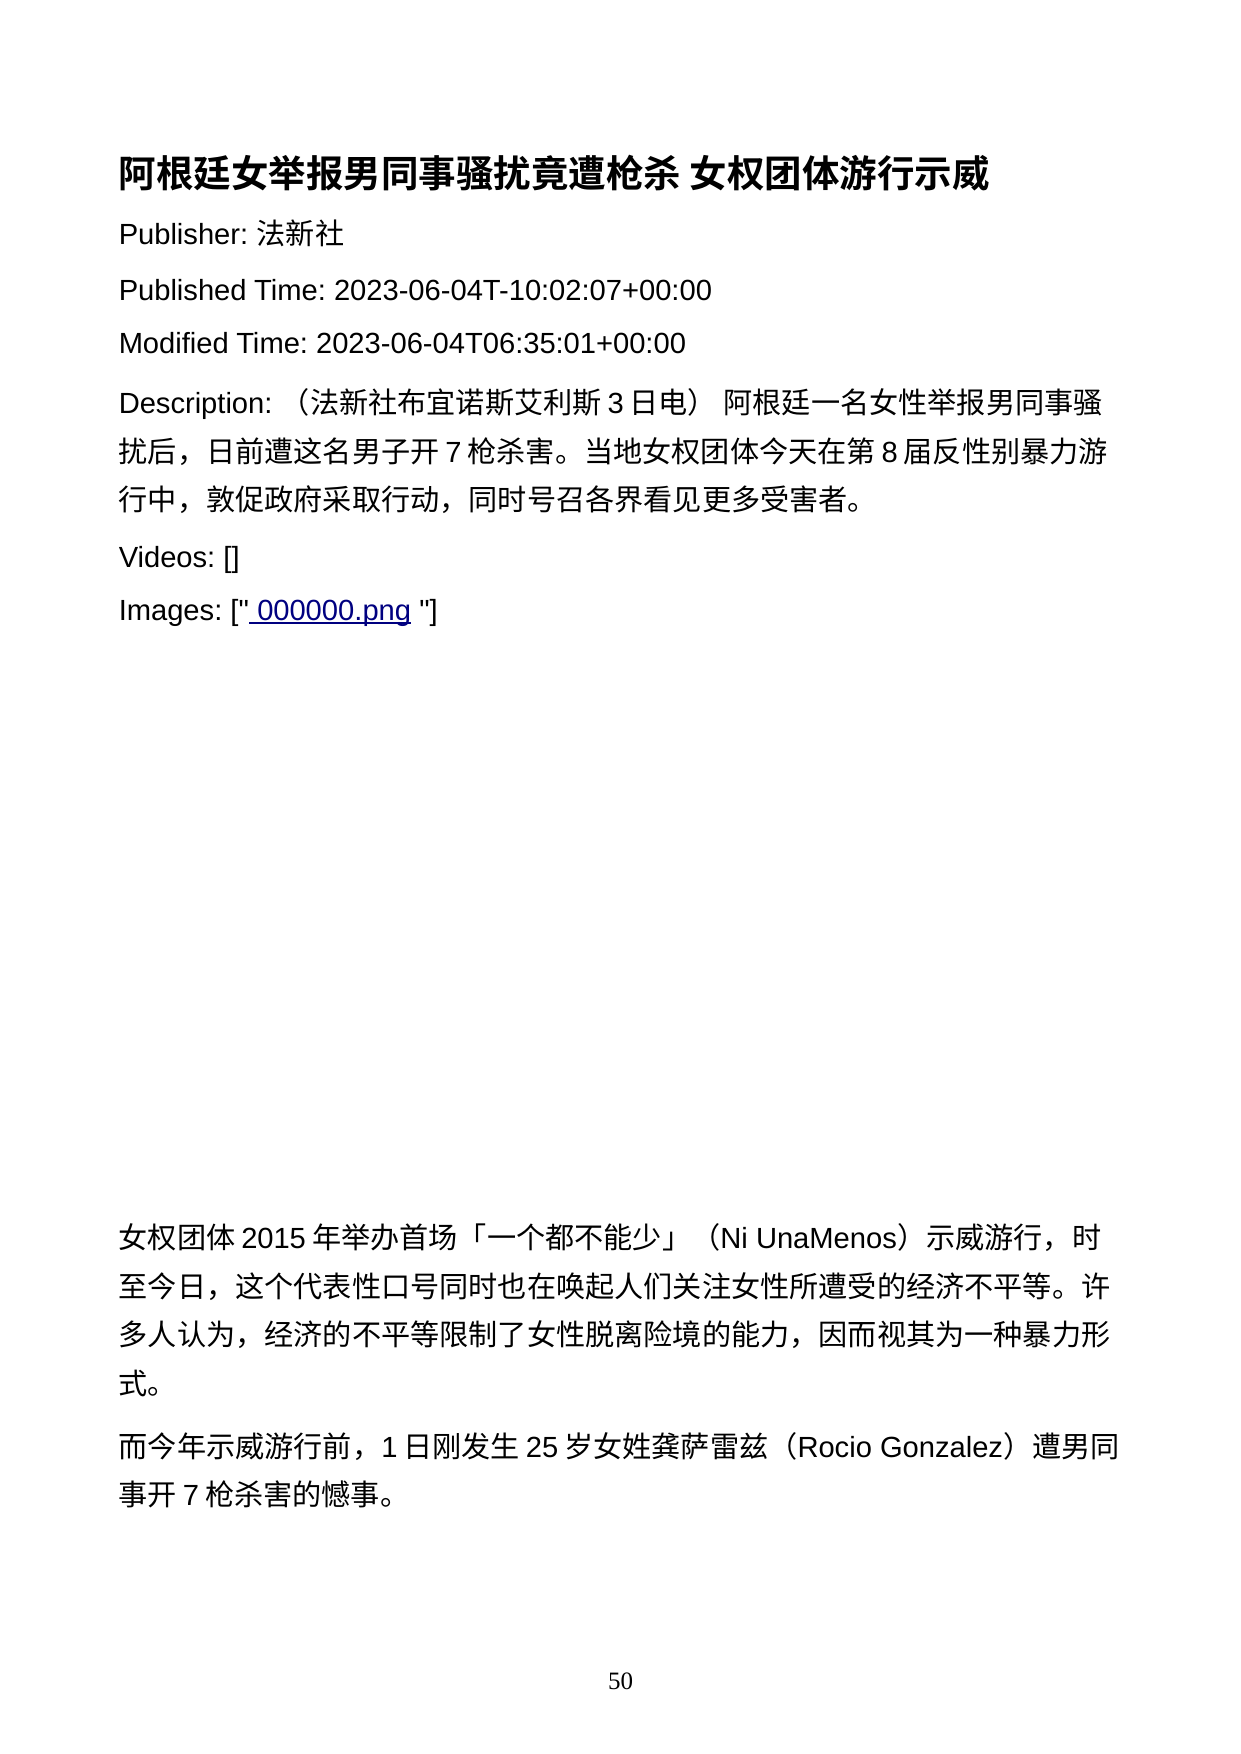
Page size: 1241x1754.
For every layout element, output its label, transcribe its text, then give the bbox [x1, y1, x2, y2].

text 女权团体2015年举办首场「一个都不能少」（Ni UnaMenos）示威游行，时至今日，这个代表性口号同时也在唤起人们关注女性所遭受的经济不平等。许多人认为，经济的不平等限制了女性脱离险境的能力，因而视其为一种暴力形式。 [118, 1214, 1122, 1402]
text Modified Time: 2023-06-04T06:35:01+00:00 [118, 327, 1122, 360]
text Publisher: 法新社 [118, 210, 1122, 253]
text 而今年示威游行前，1日刚发生25岁女姓龚萨雷兹（Rocio Gonzalez）遭男同事开7枪杀害的憾事。 [118, 1423, 1122, 1514]
text Description: （法新社布宜诺斯艾利斯3日电） 阿根廷一名女性举报男同事骚扰后，日前遭这名男子开7枪杀害。当地女权团体今天在第8届反性别暴力游行中，敦促政府采取行动，同时号召各界看见更多受害者。 [118, 380, 1122, 519]
text Videos: [] [118, 540, 1122, 573]
text Published Time: 2023-06-04T-10:02:07+00:00 [118, 273, 1122, 307]
text Images: [" 000000.png "] [118, 593, 1122, 627]
subtitle 阿根廷女举报男同事骚扰竟遭枪杀 女权团体游行示威 [118, 143, 1122, 198]
